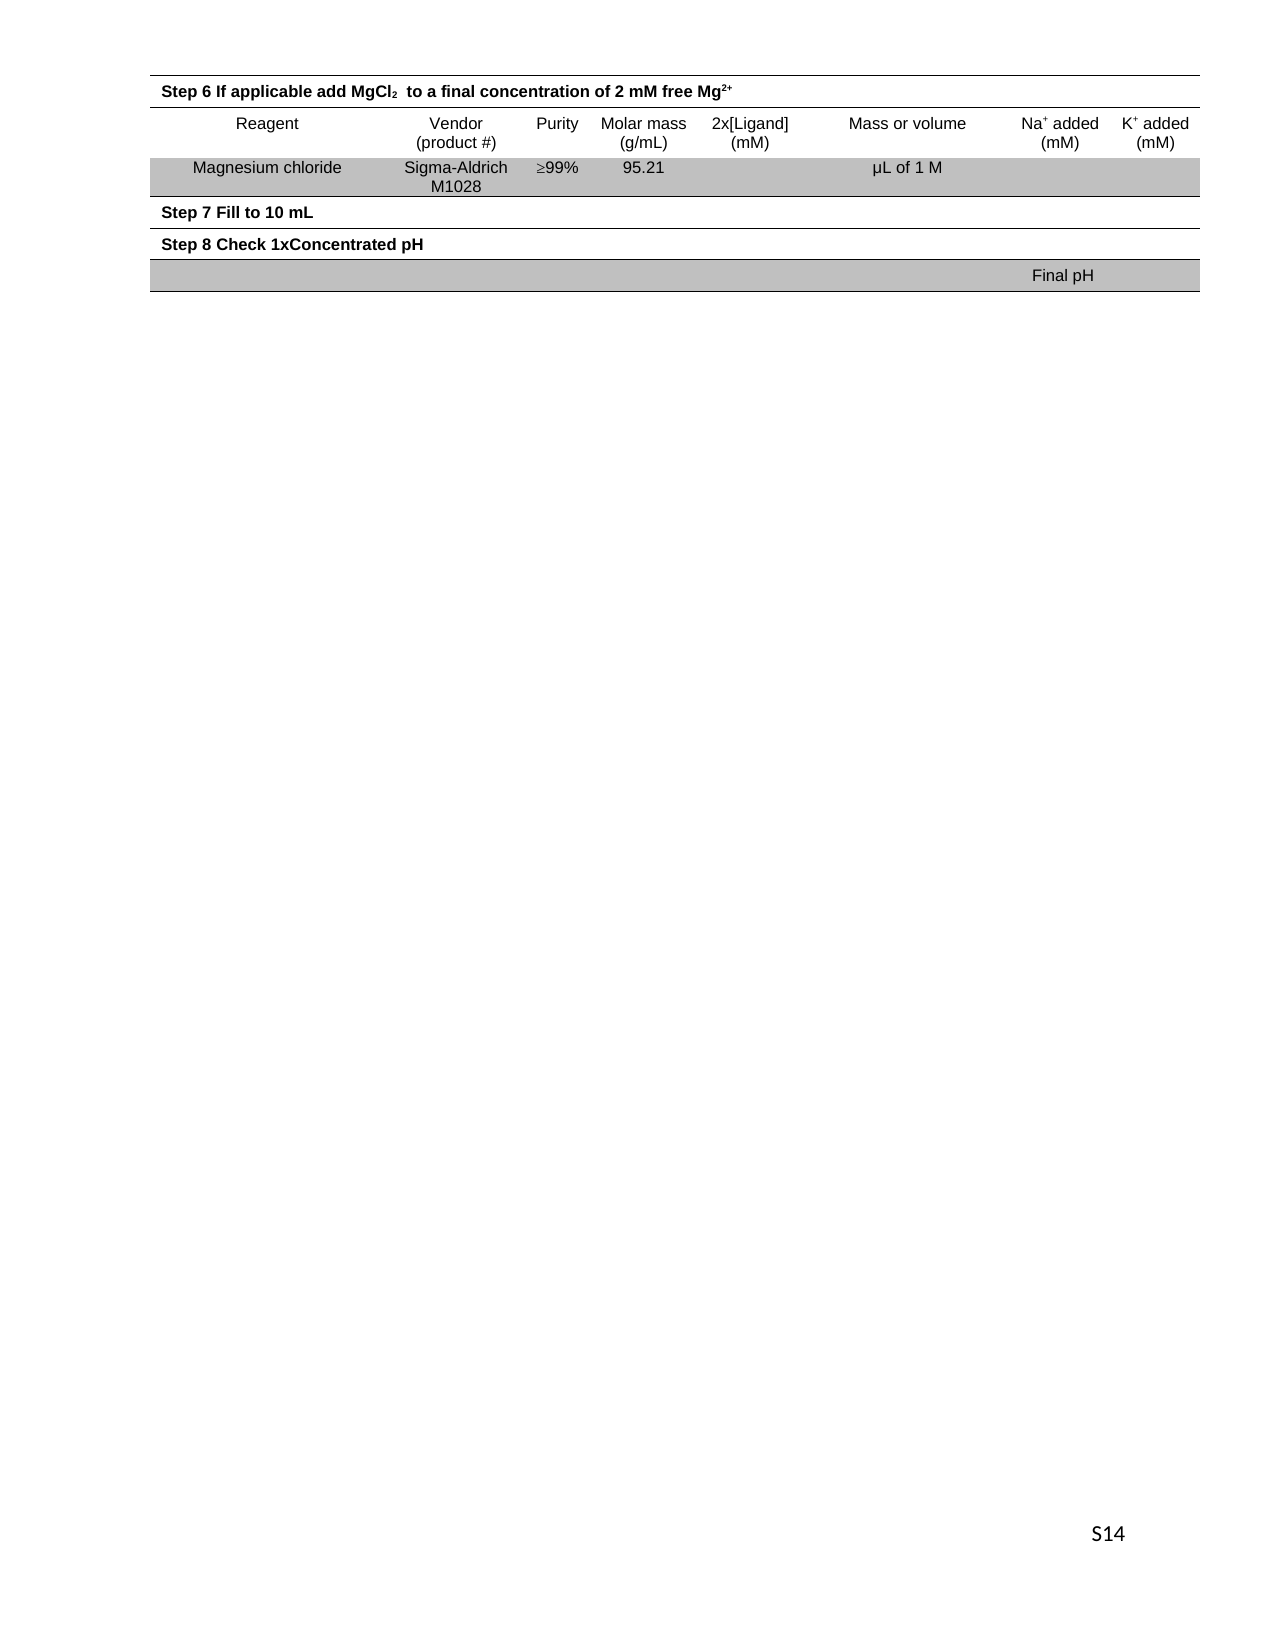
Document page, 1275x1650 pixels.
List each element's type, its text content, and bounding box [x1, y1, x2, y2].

table_cell Step 6 If applicable add MgCl2 to a final concentration of 2 mM free Mg2+ [150, 76, 1200, 107]
table_cell Molar mass (g/mL) [587, 108, 689, 157]
table_cell Final pH [150, 260, 1105, 291]
table_cell [1003, 158, 1105, 196]
table_cell [1105, 260, 1200, 291]
table_cell Vendor (product #) [384, 108, 516, 157]
table_cell Mass or volume [800, 108, 1003, 157]
table_cell 95.21 [587, 158, 689, 196]
table_cell Reagent [150, 108, 384, 157]
table_cell Step 8 Check 1xConcentrated pH [150, 229, 1200, 259]
table_cell Purity [516, 108, 587, 157]
table_cell 2x[Ligand] (mM) [689, 108, 800, 157]
table_cell [1105, 158, 1200, 196]
table_cell K+ added (mM) [1105, 108, 1200, 157]
table_cell Step 7 Fill to 10 mL [150, 197, 1200, 227]
table_cell Sigma-Aldrich M1028 [384, 158, 516, 196]
table_cell ≥99% [516, 158, 587, 196]
table_cell [689, 158, 800, 196]
table_cell μL of 1 M [800, 158, 1003, 196]
table_cell Magnesium chloride [150, 158, 384, 196]
table_cell Na+ added (mM) [1003, 108, 1105, 157]
